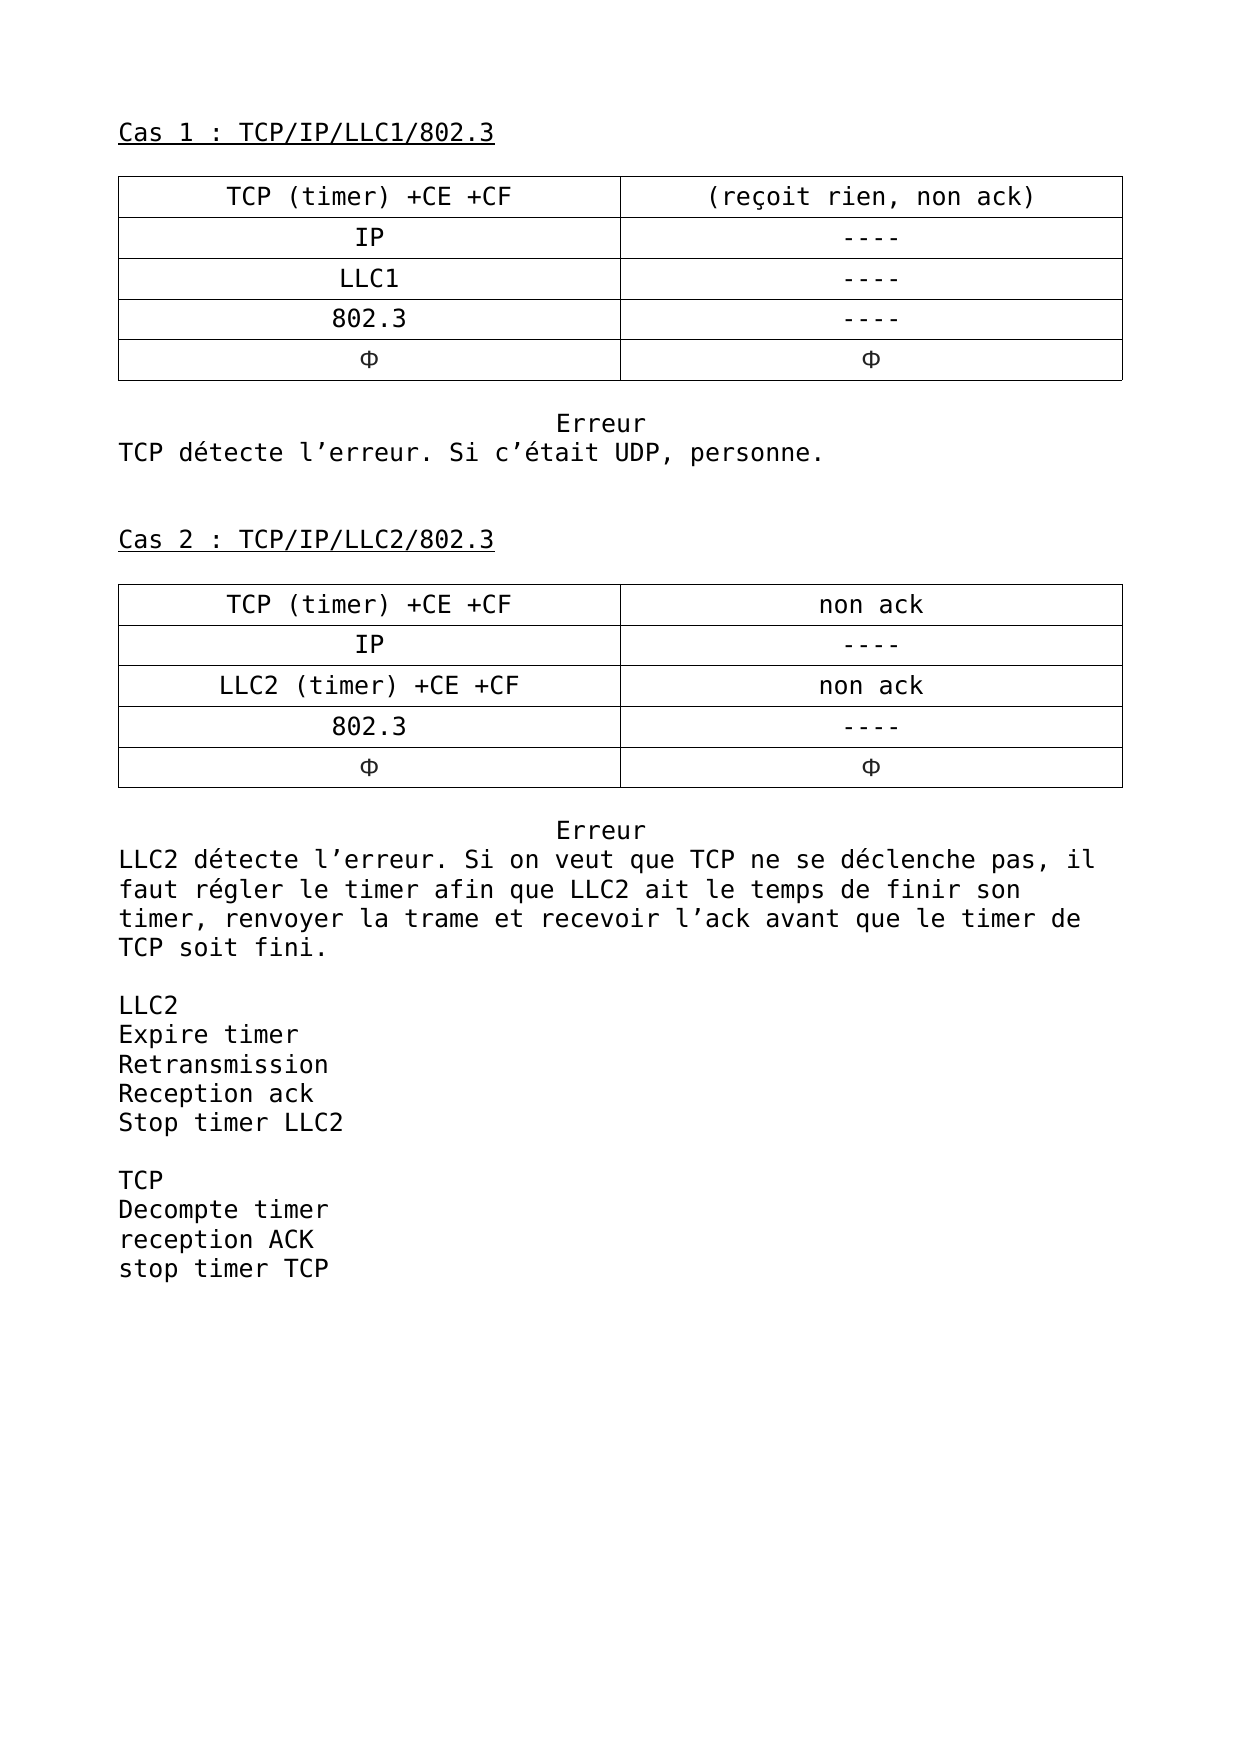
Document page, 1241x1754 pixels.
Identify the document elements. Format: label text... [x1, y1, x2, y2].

text Reception ack [118, 1079, 1122, 1108]
table_cell 802.3 [119, 707, 620, 747]
text Cas 1 : TCP/IP/LLC1/802.3 [118, 118, 1122, 147]
table_cell LLC2 (timer) +CE +CF [119, 666, 620, 706]
text Erreur [118, 816, 1122, 846]
text Erreur [118, 409, 1122, 438]
text LLC2 [118, 991, 1122, 1021]
table_cell 802.3 [119, 300, 620, 339]
table_cell Φ [621, 340, 1122, 380]
table_cell ---- [621, 626, 1122, 665]
table_cell IP [119, 218, 620, 258]
text Cas 2 : TCP/IP/LLC2/802.3 [118, 526, 1122, 555]
table_header TCP (timer) +CE +CF [119, 585, 620, 625]
text Decompte timer [118, 1196, 1122, 1225]
table_header (reçoit rien, non ack) [621, 177, 1122, 217]
table_header TCP (timer) +CE +CF [119, 177, 620, 217]
text LLC2 détecte l’erreur. Si on veut que TCP ne se déclenche pas, il faut régler le timer afin que LLC2 ait le temps de finir son timer, renvoyer la trame et recevoir l’ack avant que le timer de TCP soit fini. [118, 846, 1122, 962]
table_cell non ack [621, 666, 1122, 706]
table_header non ack [621, 585, 1122, 625]
table_cell IP [119, 626, 620, 665]
table_cell Φ [119, 748, 620, 787]
table_cell ---- [621, 300, 1122, 339]
table_cell Φ [621, 748, 1122, 787]
table_cell Φ [119, 340, 620, 380]
text TCP détecte l’erreur. Si c’était UDP, personne. [118, 438, 1122, 467]
text Retransmission [118, 1050, 1122, 1079]
text Stop timer LLC2 [118, 1108, 1122, 1137]
table_cell ---- [621, 259, 1122, 299]
table_cell LLC1 [119, 259, 620, 299]
table_cell ---- [621, 707, 1122, 747]
text reception ACK [118, 1225, 1122, 1254]
text Expire timer [118, 1021, 1122, 1050]
text TCP [118, 1166, 1122, 1196]
table_cell ---- [621, 218, 1122, 258]
text stop timer TCP [118, 1254, 1122, 1283]
